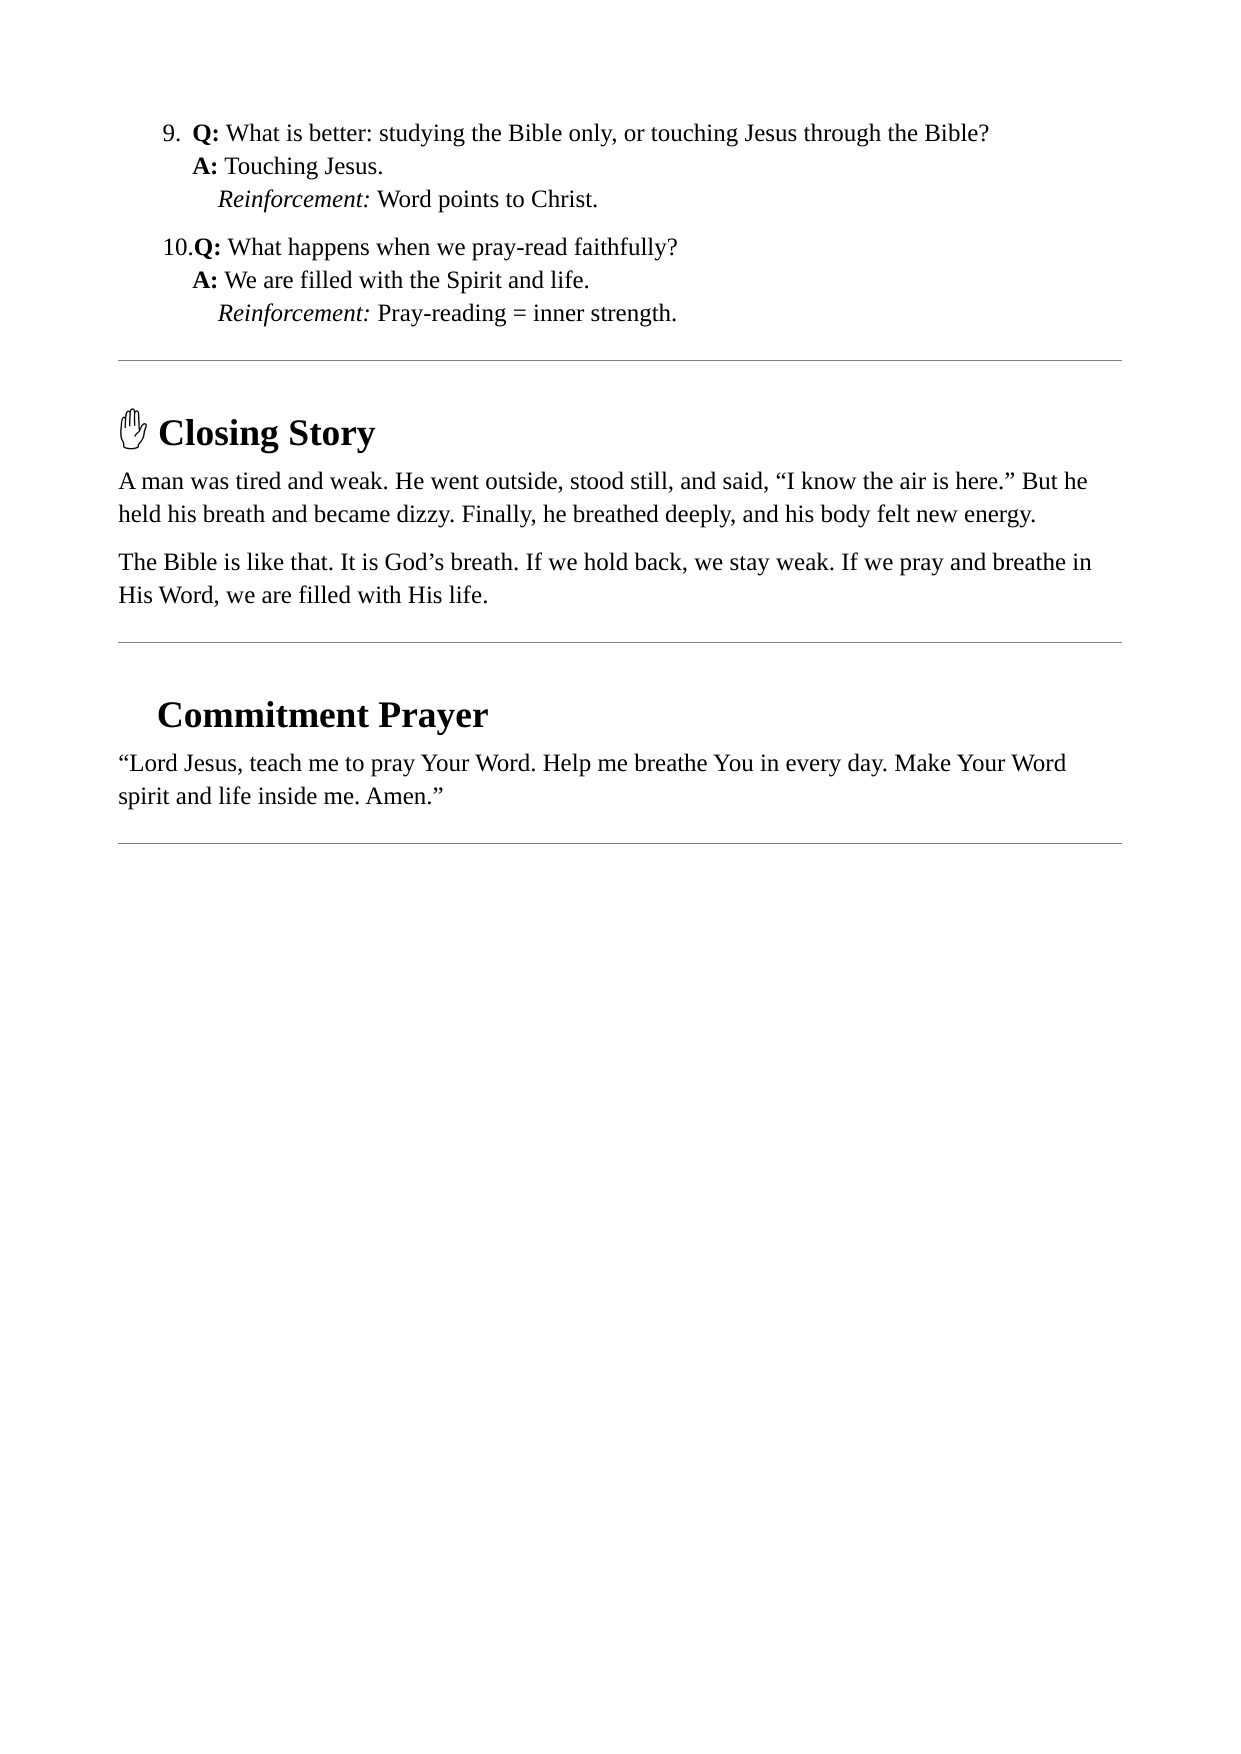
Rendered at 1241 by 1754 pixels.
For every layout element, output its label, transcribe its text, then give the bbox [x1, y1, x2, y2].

text “Lord Jesus, teach me to pray Your Word. Help me breathe You in every day. Make Your Word spirit and life inside me. Amen.” [118, 748, 1122, 810]
subtitle ✋ Closing Story [118, 411, 1122, 454]
list Q: What is better: studying the Bible only, or touching Jesus through the Bible? A: Touching Jesus. ✅ Reinforcement: Word points to Christ. [162, 118, 1122, 213]
subtitle 🙏 Commitment Prayer [118, 692, 1122, 736]
text The Bible is like that. It is God’s breath. If we hold back, we stay weak. If we pray and breathe in His Word, we are filled with His life. [118, 547, 1122, 608]
list Q: What happens when we pray-read faithfully? A: We are filled with the Spirit and life. ✅ Reinforcement: Pray-reading = inner strength. [162, 232, 1122, 327]
text A man was tired and weak. He went outside, stood still, and said, “I know the air is here.” But he held his breath and became dizzy. Finally, he breathed deeply, and his body felt new energy. [118, 466, 1122, 528]
